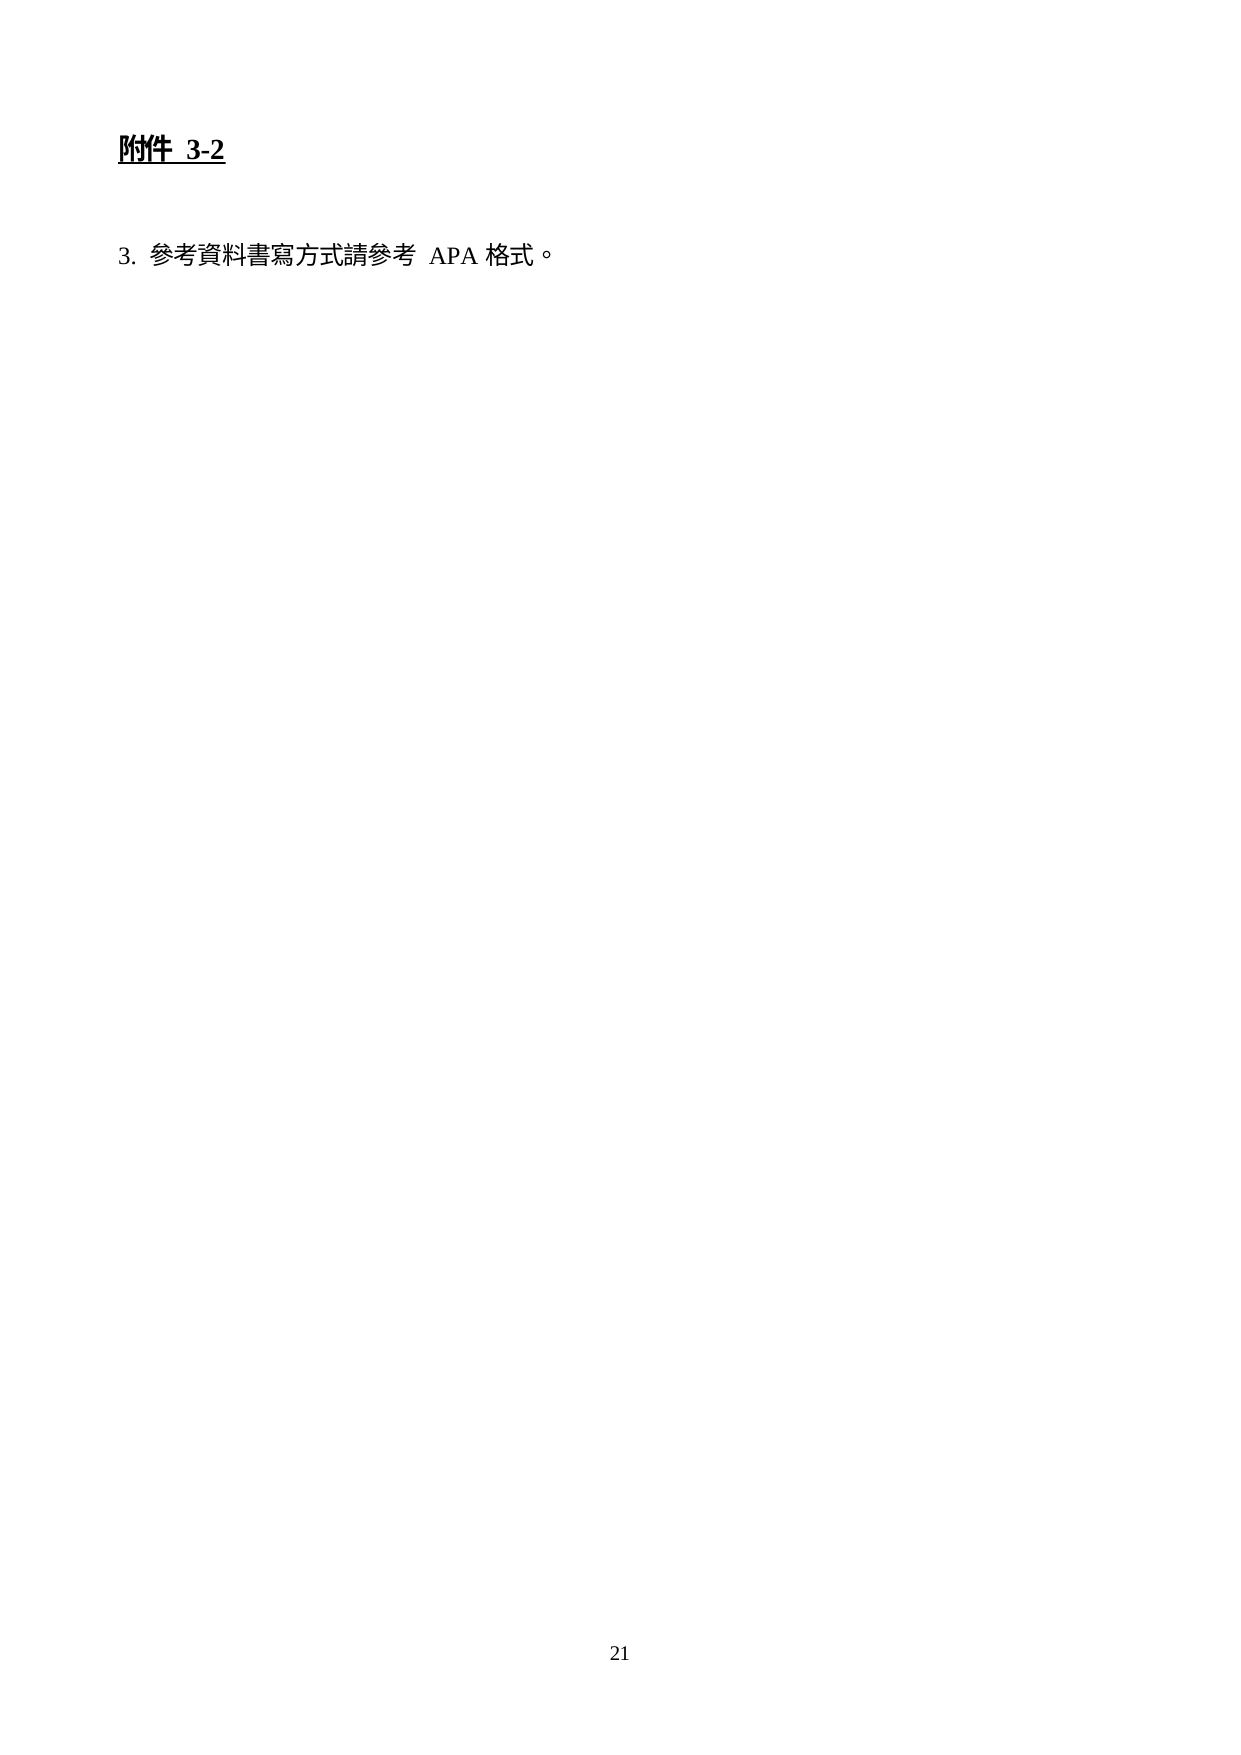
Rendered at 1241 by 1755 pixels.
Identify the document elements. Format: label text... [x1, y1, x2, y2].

list 參考資料書寫方式請參考 APA 格式。 [118, 235, 1168, 272]
